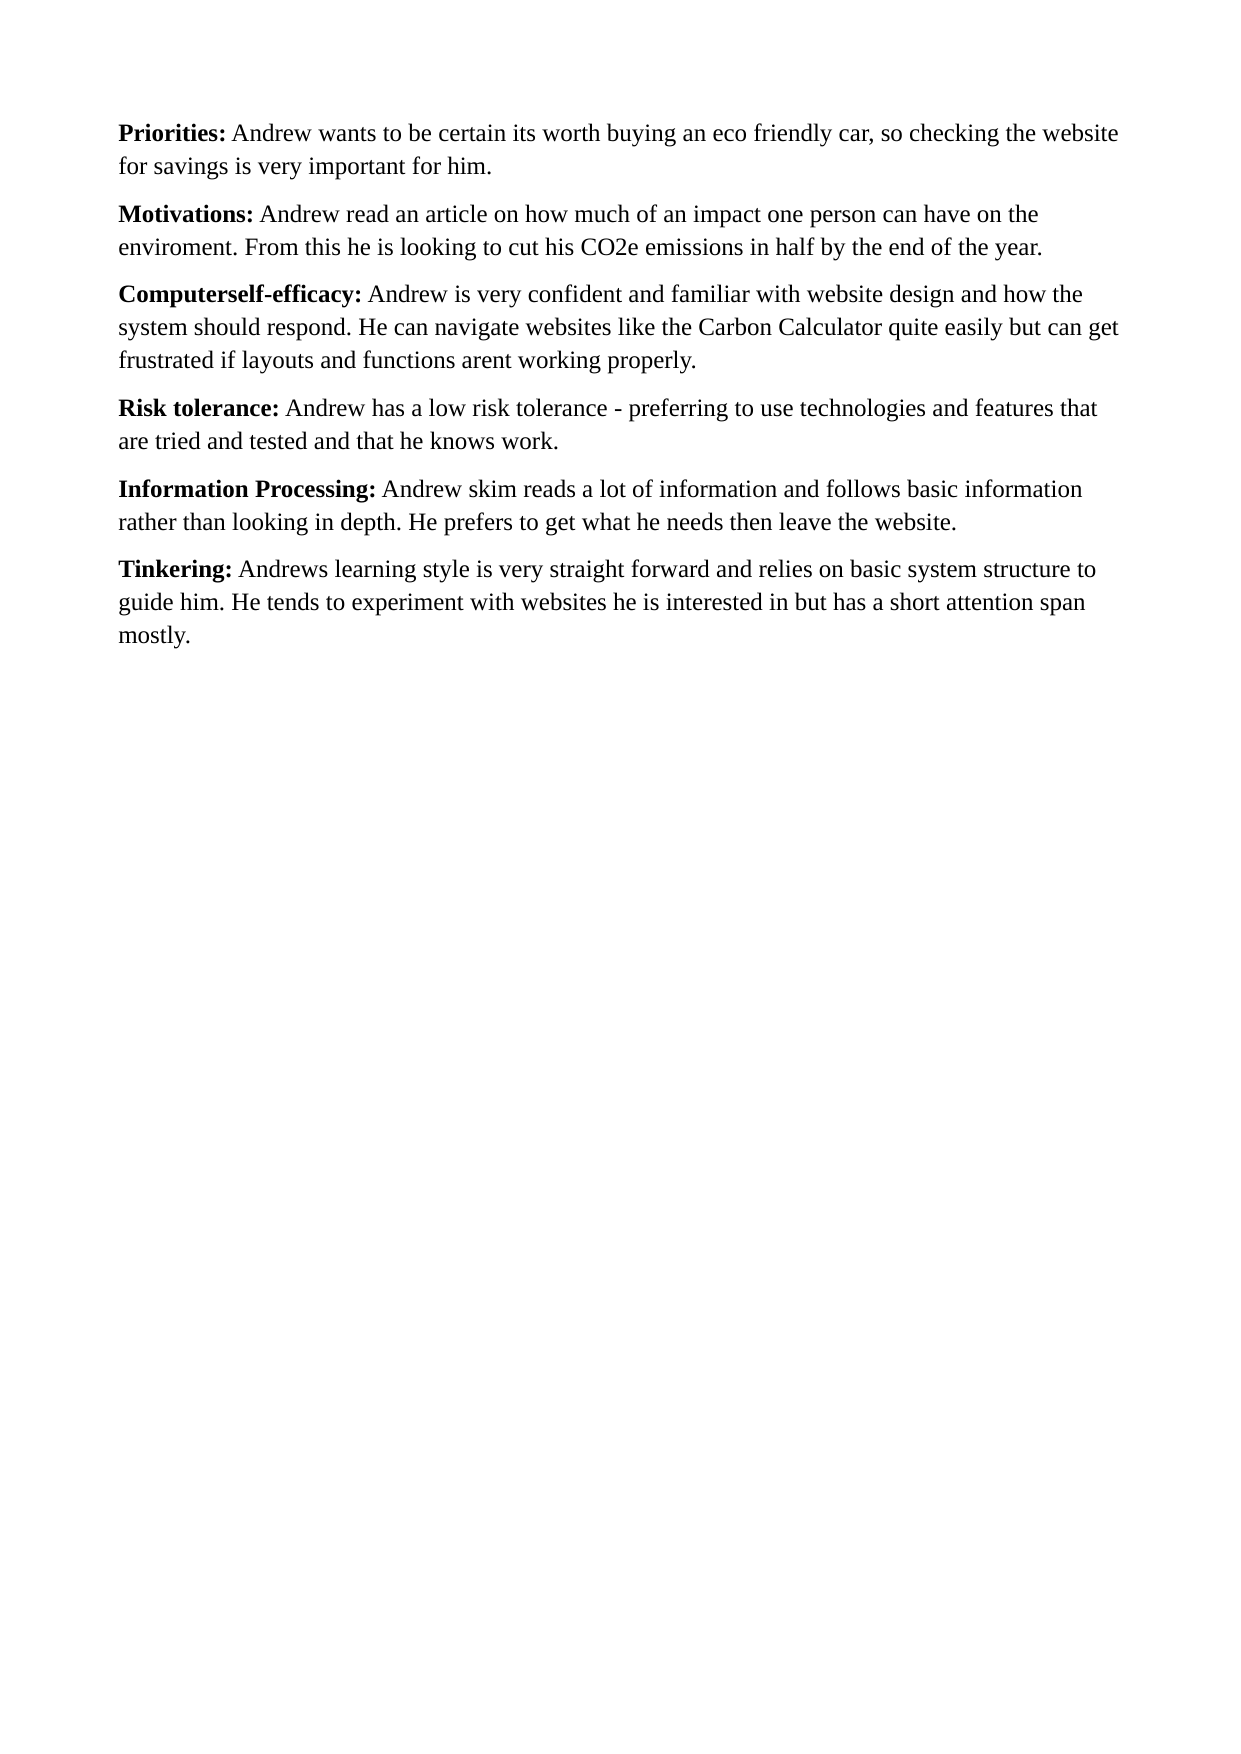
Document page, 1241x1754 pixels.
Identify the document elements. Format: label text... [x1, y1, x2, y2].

text Priorities: Andrew wants to be certain its worth buying an eco friendly car, so checking the website for savings is very important for him. [118, 118, 1122, 180]
text Tinkering: Andrews learning style is very straight forward and relies on basic system structure to guide him. He tends to experiment with websites he is interested in but has a short attention span mostly. [118, 554, 1122, 649]
text Risk tolerance: Andrew has a low risk tolerance - preferring to use technologies and features that are tried and tested and that he knows work. [118, 393, 1122, 455]
text Information Processing: Andrew skim reads a lot of information and follows basic information rather than looking in depth. He prefers to get what he needs then leave the website. [118, 474, 1122, 535]
text Motivations: Andrew read an article on how much of an impact one person can have on the enviroment. From this he is looking to cut his CO2e emissions in half by the end of the year. [118, 199, 1122, 261]
text Computerself-efficacy: Andrew is very confident and familiar with website design and how the system should respond. He can navigate websites like the Carbon Calculator quite easily but can get frustrated if layouts and functions arent working properly. [118, 279, 1122, 374]
